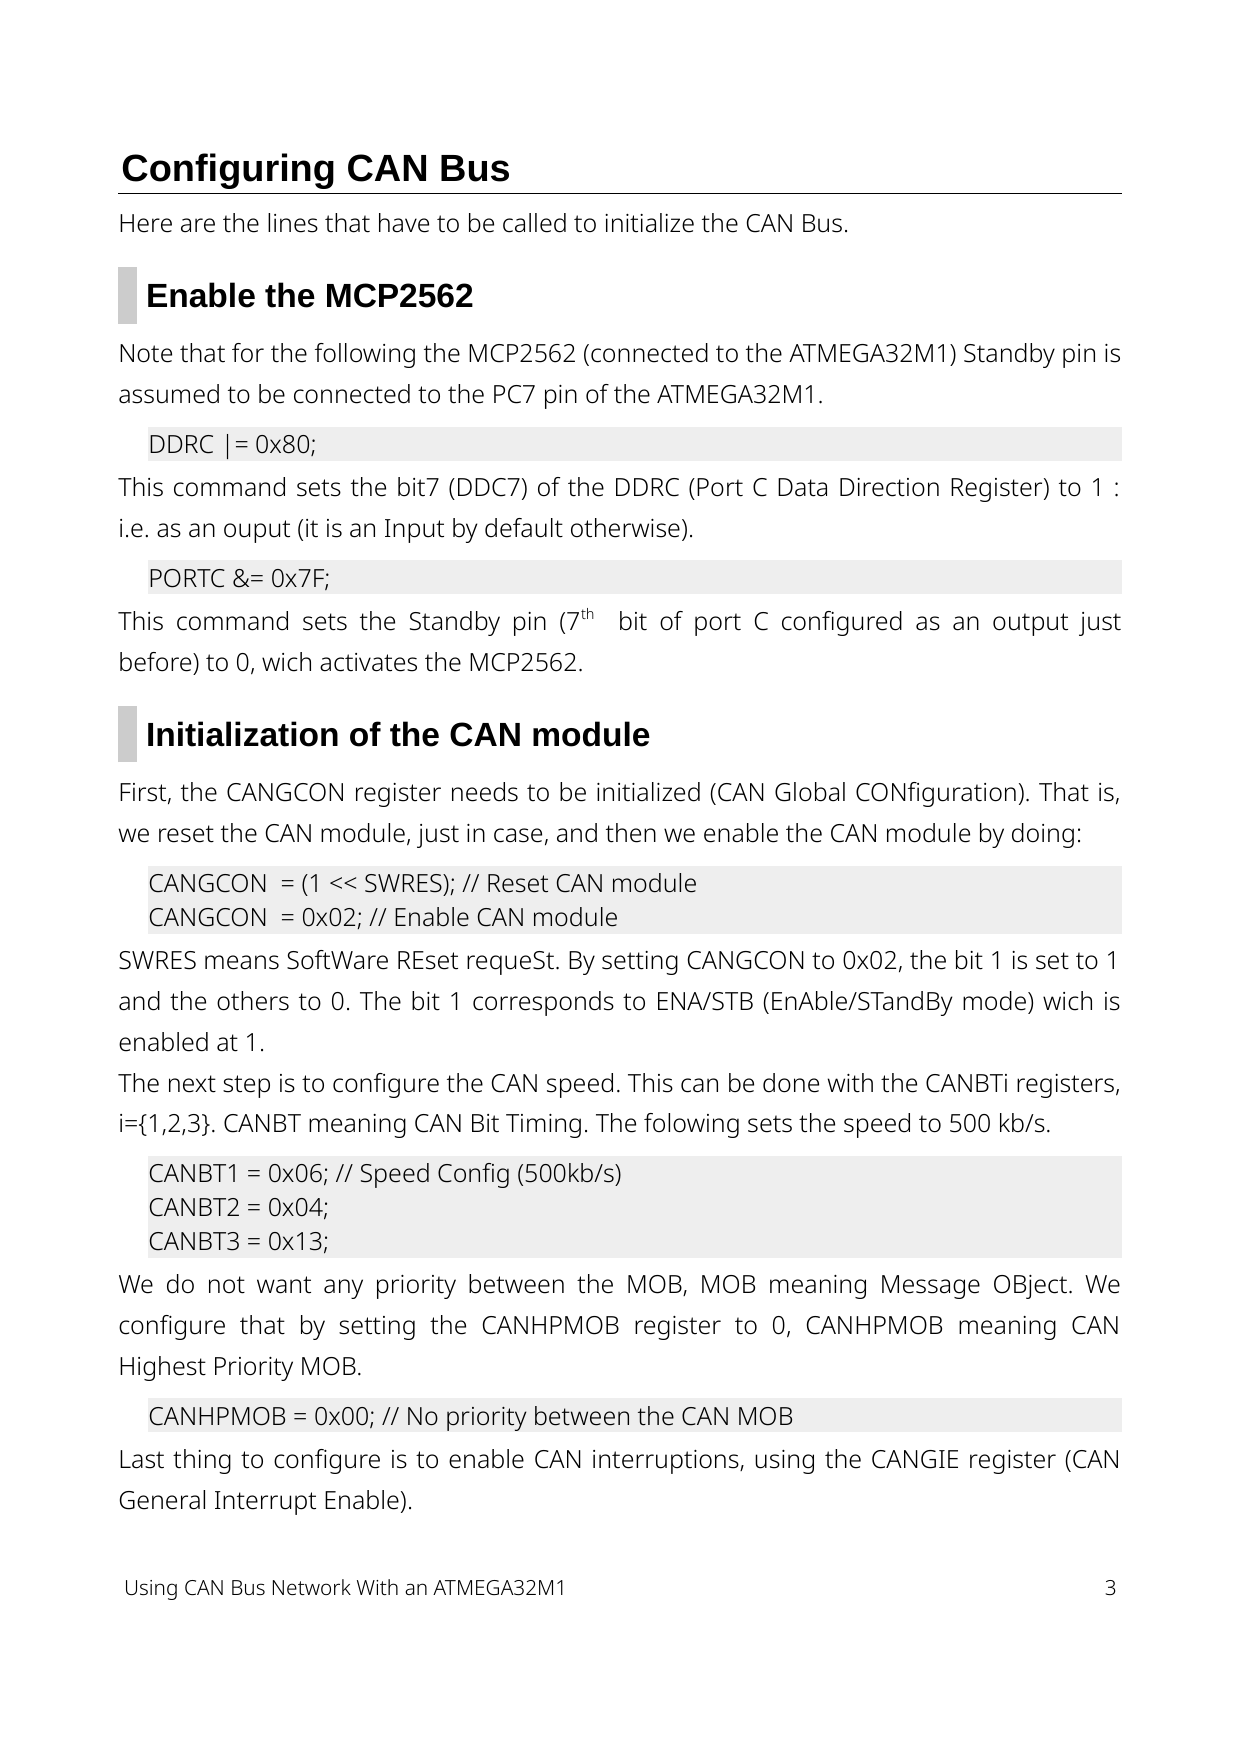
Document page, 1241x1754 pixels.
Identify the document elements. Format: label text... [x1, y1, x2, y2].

text CANBT2 = 0x04; [148, 1190, 1122, 1224]
text First, the CANGCON register needs to be initialized (CAN Global CONfiguration). That is, we reset the CAN module, just in case, and then we enable the CAN module by doing: [118, 775, 1122, 850]
text CANBT3 = 0x13; [148, 1224, 1122, 1258]
text Last thing to configure is to enable CAN interruptions, using the CANGIE register (CAN General Interrupt Enable). [118, 1441, 1122, 1516]
subtitle Configuring CAN Bus [118, 143, 1122, 193]
text SWRES means SoftWare REset requeSt. By setting CANGCON to 0x02, the bit 1 is set to 1 and the others to 0. The bit 1 corresponds to ENA/STB (EnAble/STandBy mode) wich is enabled at 1. [118, 943, 1122, 1058]
text PORTC &= 0x7F; [148, 560, 1122, 594]
subtitle Initialization of the CAN module [137, 706, 1122, 762]
text Here are the lines that have to be called to initialize the CAN Bus. [118, 205, 1122, 239]
text CANGCON = (1 << SWRES); // Reset CAN module [148, 866, 1122, 900]
text We do not want any priority between the MOB, MOB meaning Message OBject. We configure that by setting the CANHPMOB register to 0, CANHPMOB meaning CAN Highest Priority MOB. [118, 1267, 1122, 1383]
subtitle Enable the MCP2562 [137, 267, 1122, 324]
text This command sets the bit7 (DDC7) of the DDRC (Port C Data Direction Register) to 1 : i.e. as an ouput (it is an Input by default otherwise). [118, 470, 1122, 545]
text This command sets the Standby pin (7th bit of port C configured as an output just before) to 0, wich activates the MCP2562. [118, 603, 1122, 678]
text CANHPMOB = 0x00; // No priority between the CAN MOB [148, 1398, 1122, 1432]
text CANBT1 = 0x06; // Speed Config (500kb/s) [148, 1156, 1122, 1190]
text DDRC |= 0x80; [148, 427, 1122, 461]
text Note that for the following the MCP2562 (connected to the ATMEGA32M1) Standby pin is assumed to be connected to the PC7 pin of the ATMEGA32M1. [118, 336, 1122, 411]
text The next step is to configure the CAN speed. This can be done with the CANBTi registers, i={1,2,3}. CANBT meaning CAN Bit Timing. The folowing sets the speed to 500 kb/s. [118, 1065, 1122, 1140]
text CANGCON = 0x02; // Enable CAN module [148, 900, 1122, 934]
